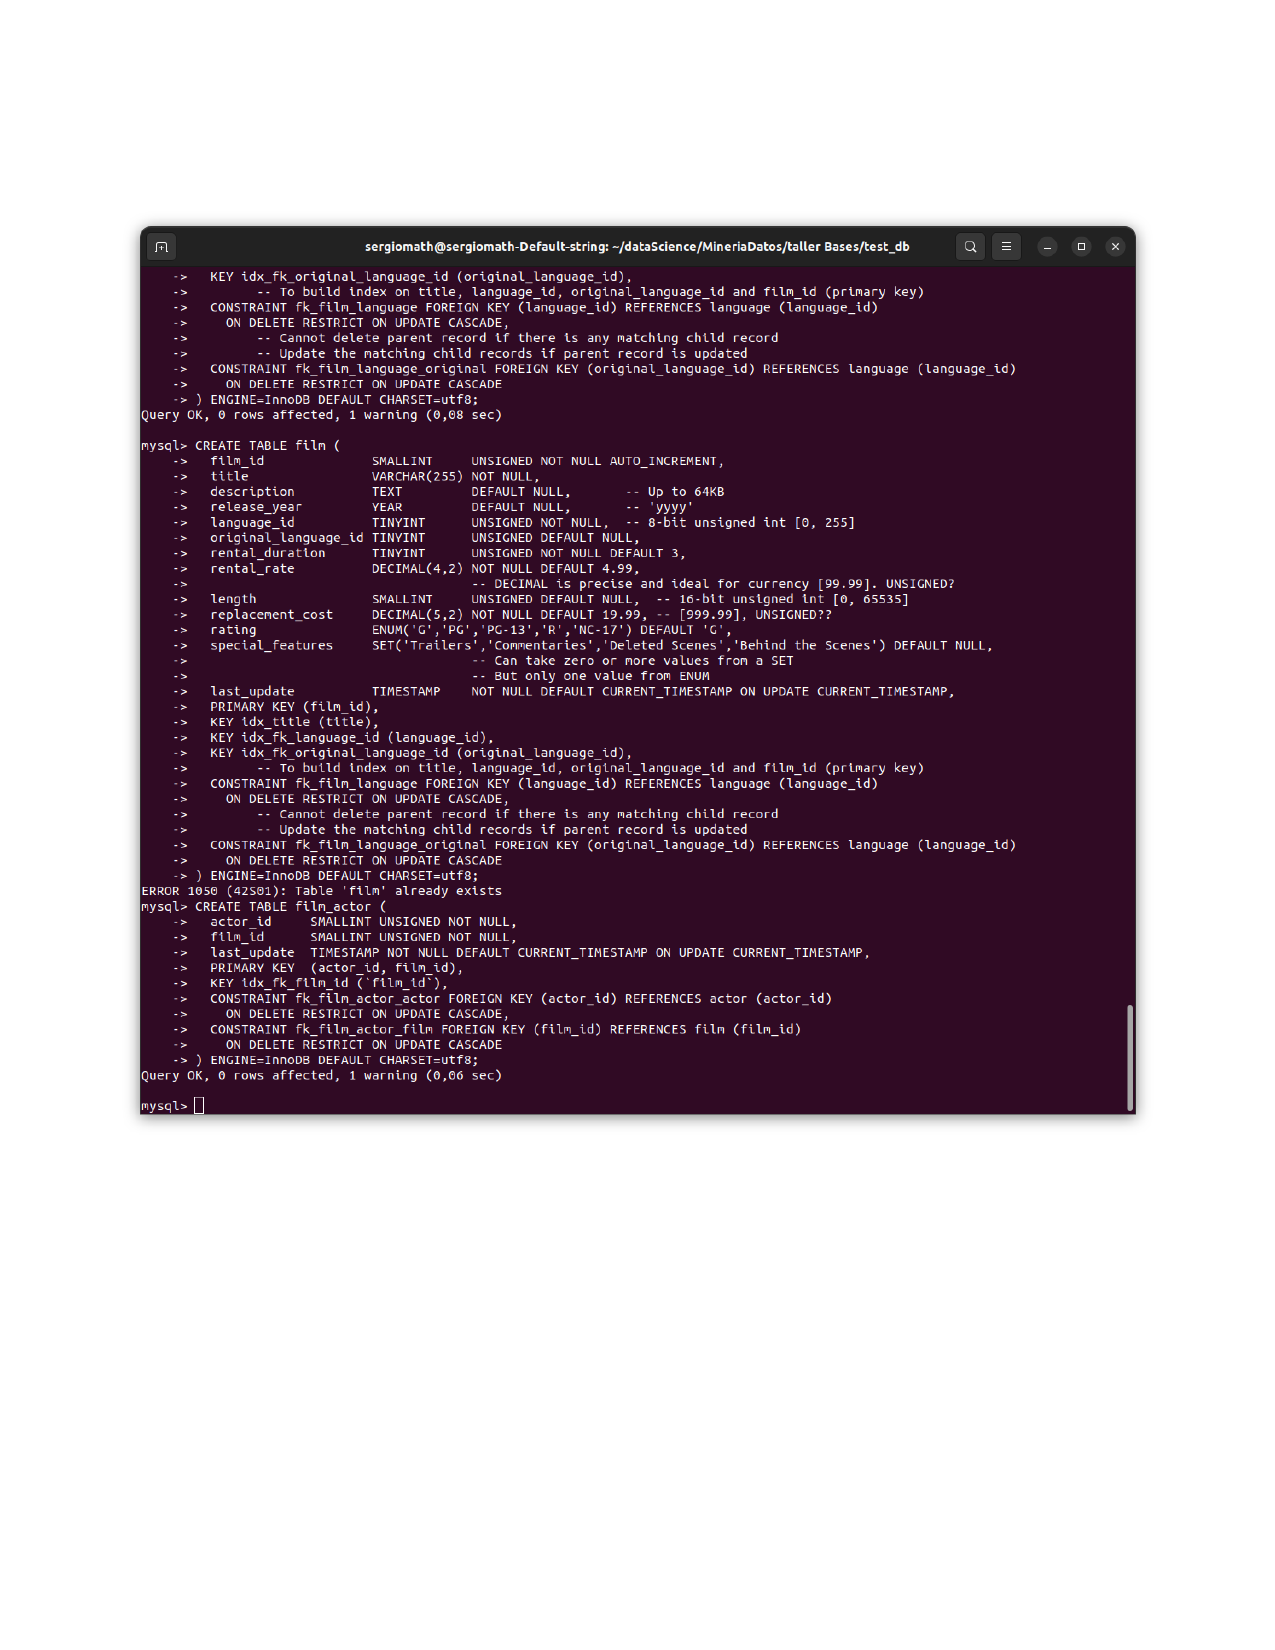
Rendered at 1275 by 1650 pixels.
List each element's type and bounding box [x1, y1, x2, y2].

picture [118, 207, 1157, 1138]
